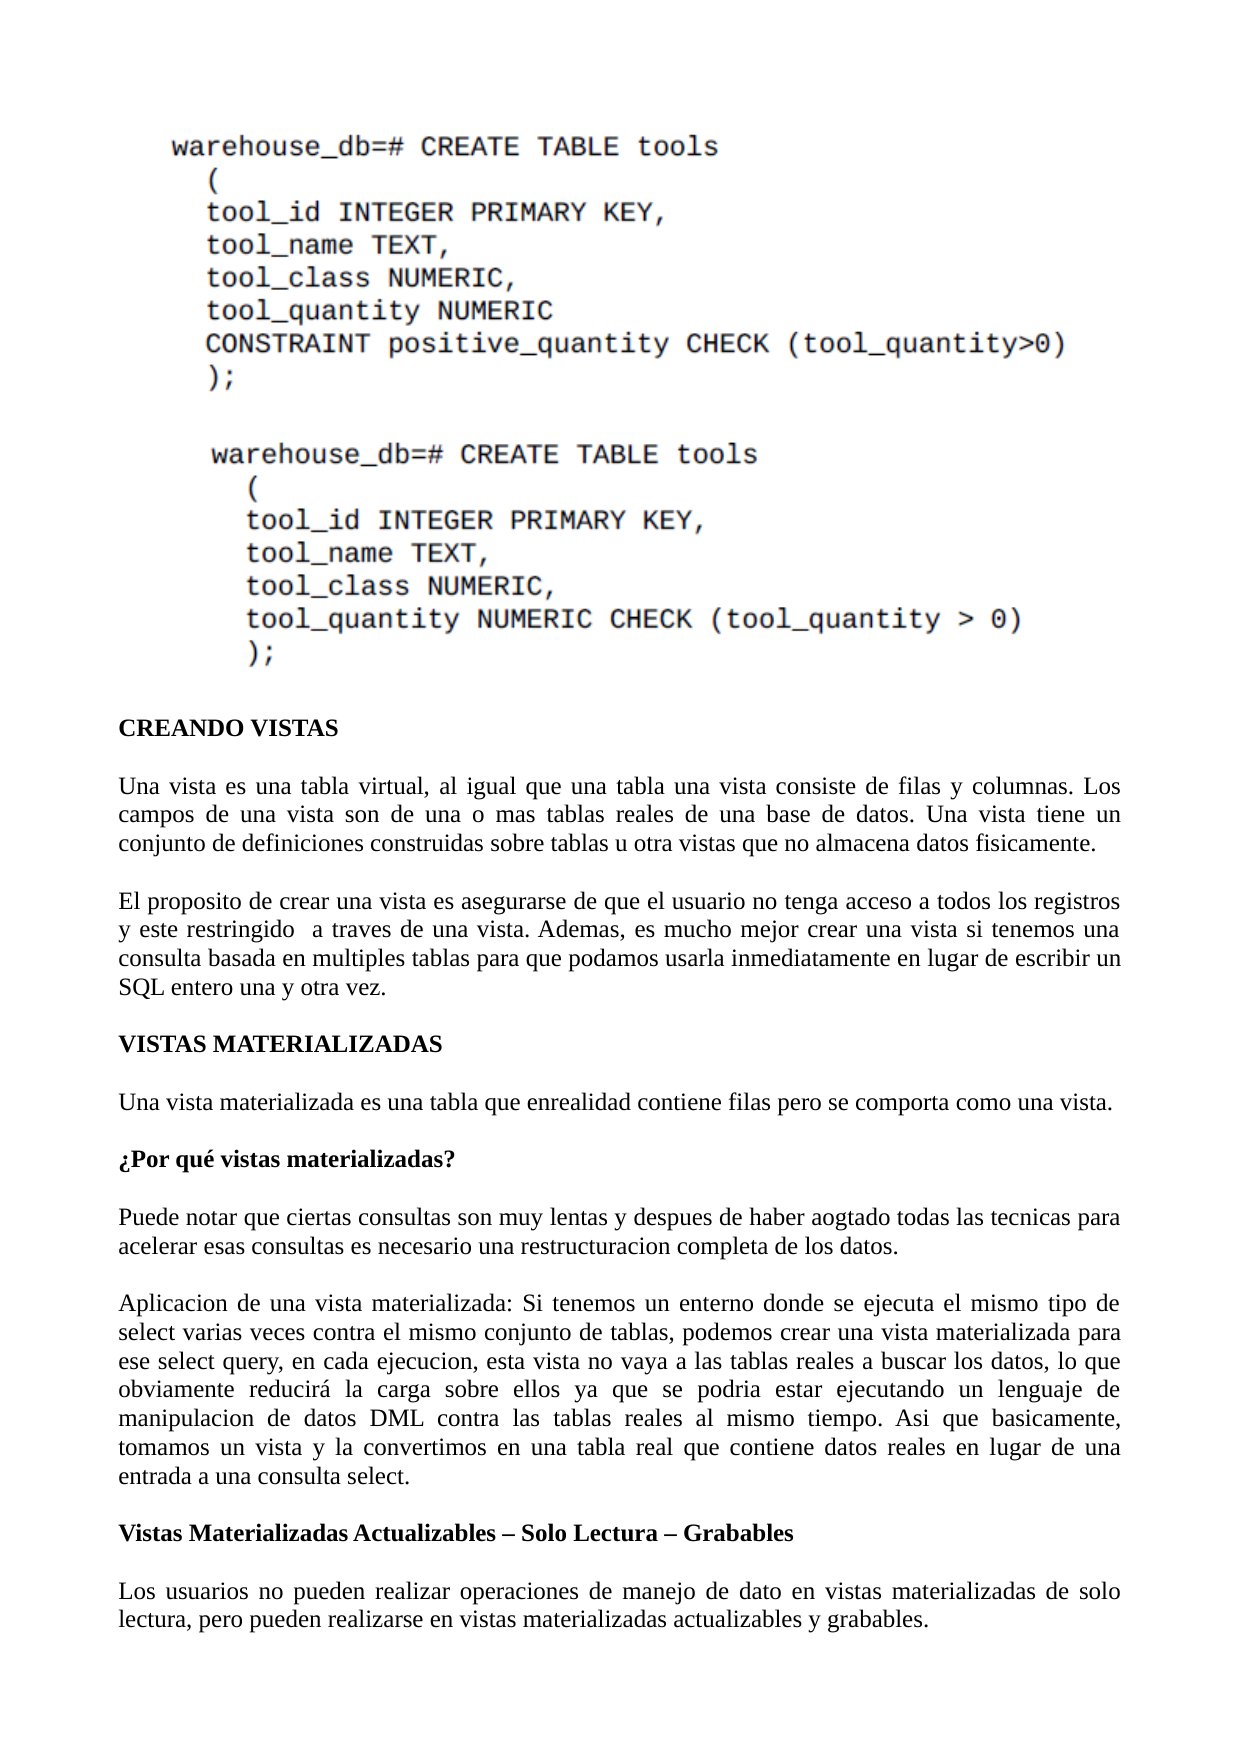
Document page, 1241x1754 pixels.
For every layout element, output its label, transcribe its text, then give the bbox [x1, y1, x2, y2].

text Aplicacion de una vista materializada: Si tenemos un enterno donde se ejecuta el mismo tipo de select varias veces contra el mismo conjunto de tablas, podemos crear una vista materializada para ese select query, en cada ejecucion, esta vista no vaya a las tablas reales a buscar los datos, lo que obviamente reducirá la carga sobre ellos ya que se podria estar ejecutando un lenguaje de manipulacion de datos DML contra las tablas reales al mismo tiempo. Asi que basicamente, tomamos un vista y la convertimos en una tabla real que contiene datos reales en lugar de una entrada a una consulta select. [118, 1288, 1122, 1489]
text Vistas Materializadas Actualizables – Solo Lectura – Grabables [118, 1518, 1122, 1547]
text Puede notar que ciertas consultas son muy lentas y despues de haber aogtado todas las tecnicas para acelerar esas consultas es necesario una restructuracion completa de los datos. [118, 1202, 1122, 1259]
text Una vista materializada es una tabla que enrealidad contiene filas pero se comporta como una vista. [118, 1087, 1122, 1116]
picture [159, 118, 1082, 404]
text VISTAS MATERIALIZADAS [118, 1029, 1122, 1058]
text Los usuarios no pueden realizar operaciones de manejo de dato en vistas materializadas de solo lectura, pero pueden realizarse en vistas materializadas actualizables y grabables. [118, 1576, 1122, 1633]
text El proposito de crear una vista es asegurarse de que el usuario no tenga acceso a todos los registros y este restringido a traves de una vista. Ademas, es mucho mejor crear una vista si tenemos una consulta basada en multiples tablas para que podamos usarla inmediatamente en lugar de escribir un SQL entero una y otra vez. [118, 886, 1122, 1001]
text CREANDO VISTAS [118, 713, 1122, 742]
text ¿Por qué vistas materializadas? [118, 1144, 1122, 1173]
text Una vista es una tabla virtual, al igual que una tabla una vista consiste de filas y columnas. Los campos de una vista son de una o mas tablas reales de una base de datos. Una vista tiene un conjunto de definiciones construidas sobre tablas u otra vistas que no almacena datos fisicamente. [118, 771, 1122, 857]
picture [194, 432, 1046, 675]
